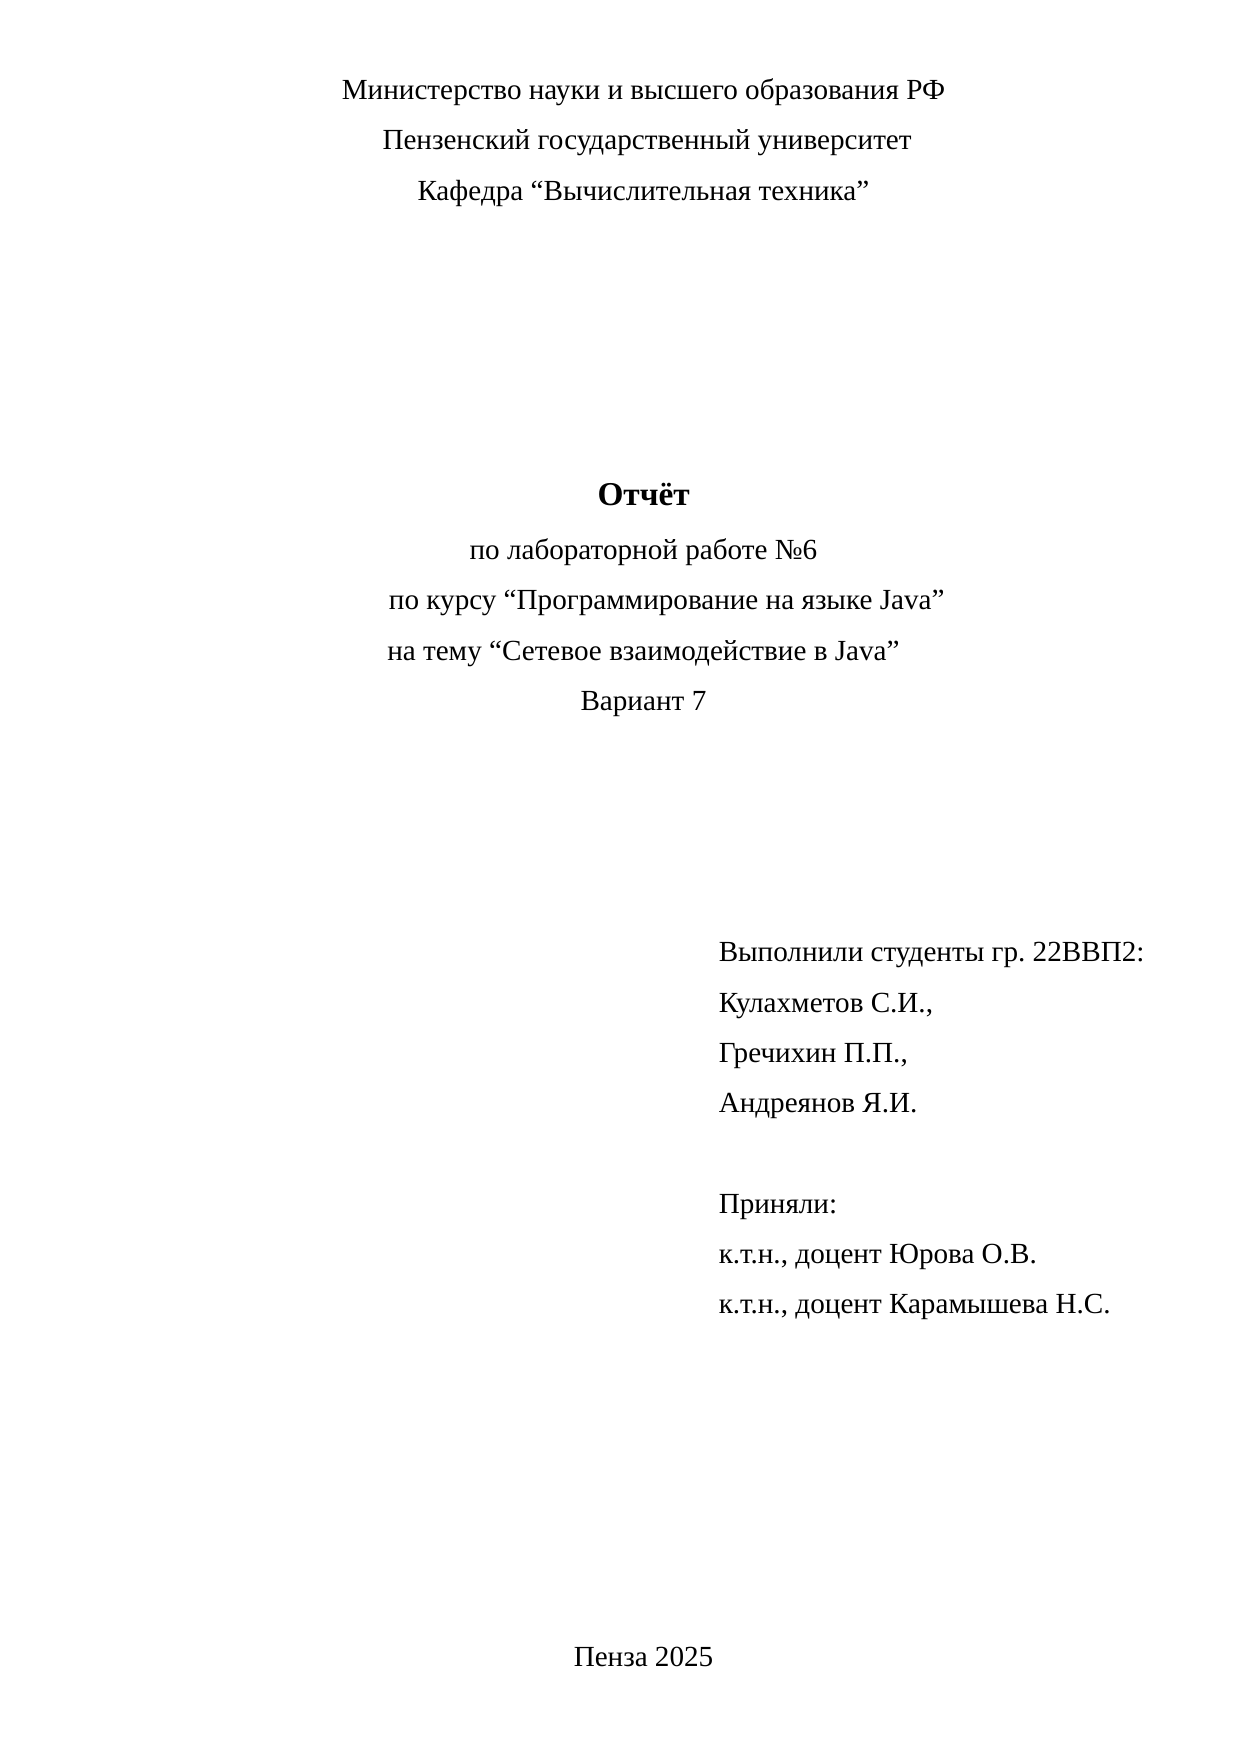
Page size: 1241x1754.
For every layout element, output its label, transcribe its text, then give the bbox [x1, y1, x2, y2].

text Андреянов Я.И. [118, 1085, 1168, 1119]
text к.т.н., доцент Карамышева Н.С. [118, 1287, 1168, 1320]
text Пензенский государственный университет [118, 122, 1168, 156]
text на тему “Сетевое взаимодействие в Java” [118, 633, 1168, 666]
text по лабораторной работе №6 [118, 532, 1168, 566]
text Гречихин П.П., [118, 1035, 1168, 1069]
text Отчёт [118, 474, 1168, 513]
text по курсу “Программирование на языке Java” [118, 582, 1215, 616]
text к.т.н., доцент Юрова О.В. [118, 1236, 1168, 1270]
text Пенза 2025 [118, 1639, 1168, 1672]
text Приняли: [118, 1186, 1168, 1219]
text Кулахметов С.И., [118, 985, 1168, 1018]
text Министерство науки и высшего образования РФ [118, 72, 1168, 106]
text Вариант 7 [118, 683, 1168, 716]
text Кафедра “Вычислительная техника” [118, 173, 1168, 206]
text Выполнили студенты гр. 22ВВП2: [118, 934, 1168, 968]
